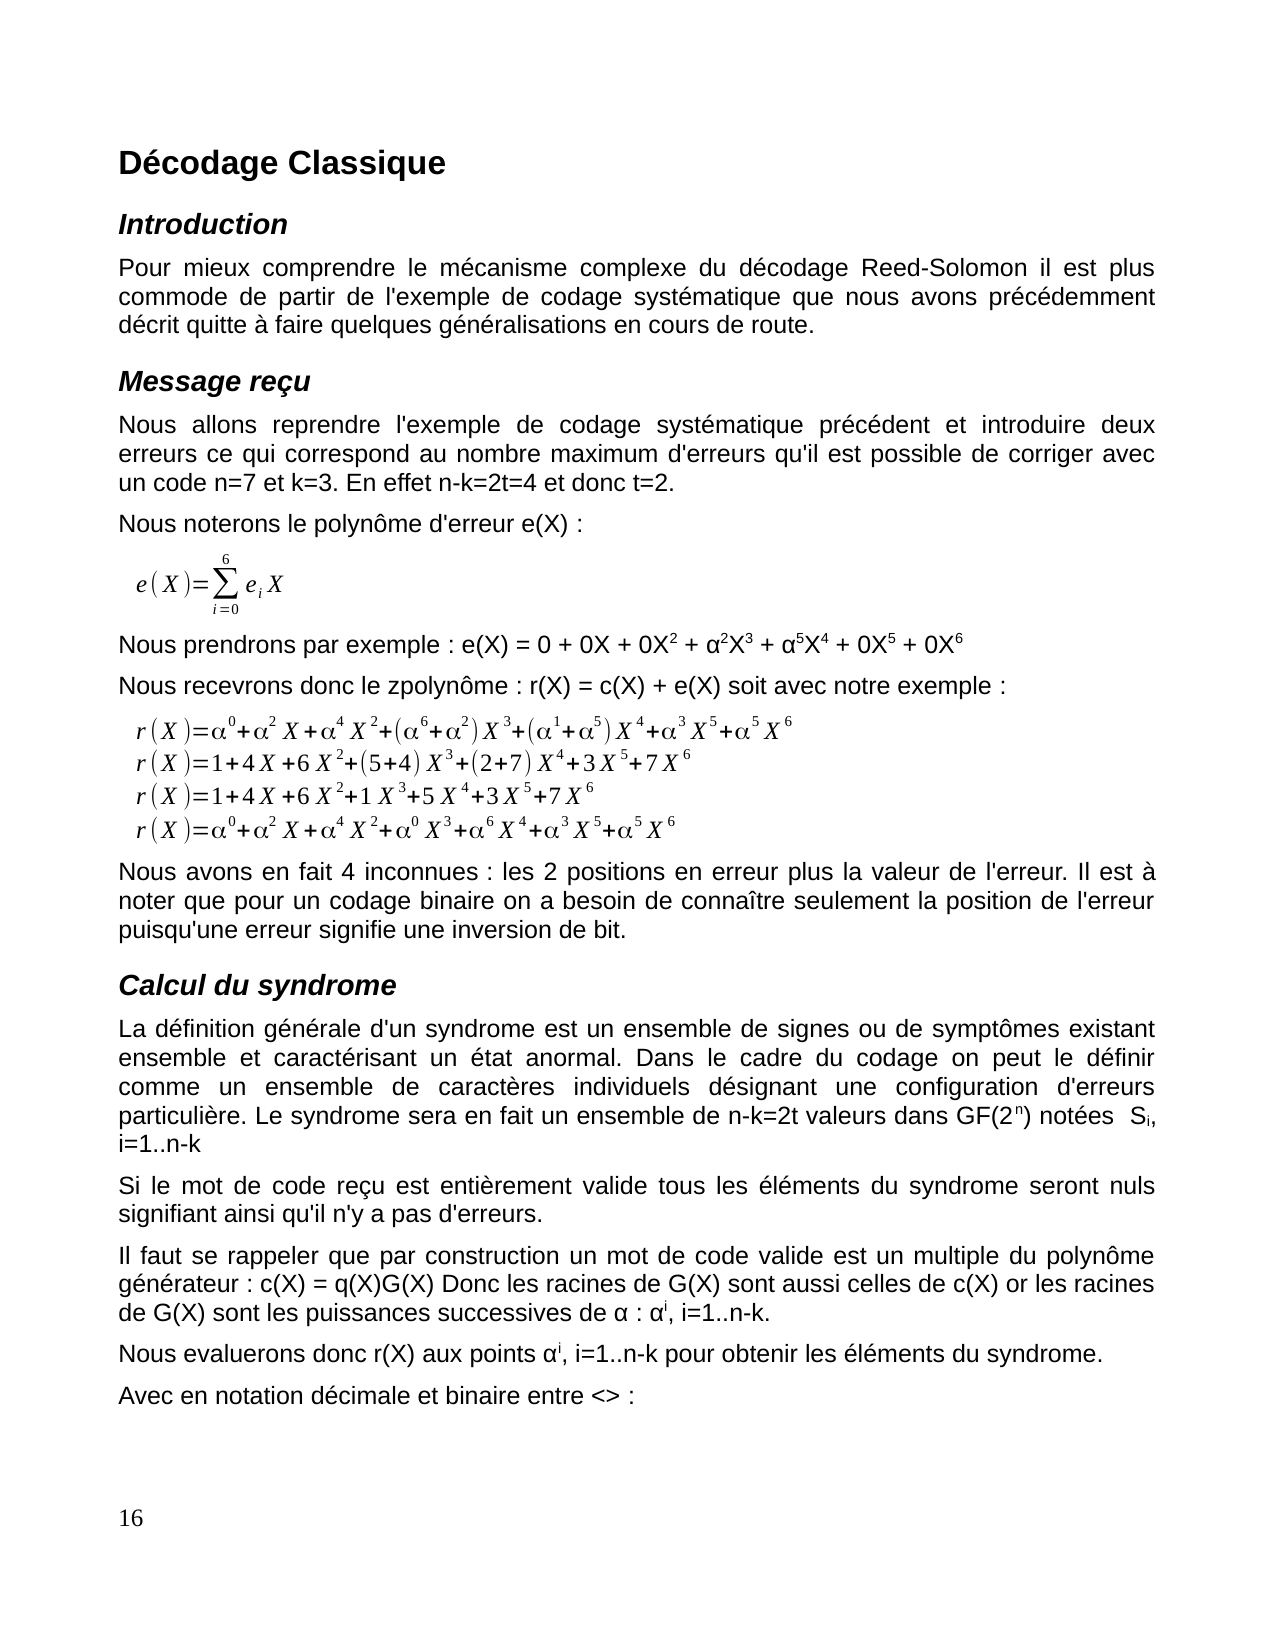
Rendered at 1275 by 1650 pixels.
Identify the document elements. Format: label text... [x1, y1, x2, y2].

text Nous evaluerons donc r(X) aux points αi, i=1..n-k pour obtenir les éléments du syndrome. [118, 1339, 1157, 1368]
text Avec en notation décimale et binaire entre <> : [118, 1381, 1157, 1409]
text Nous recevrons donc le zpolynôme : r(X) = c(X) + e(X) soit avec notre exemple : [118, 671, 1157, 700]
text Nous allons reprendre l'exemple de codage systématique précédent et introduire deux erreurs ce qui correspond au nombre maximum d'erreurs qu'il est possible de corriger avec un code n=7 et k=3. En effet n-k=2t=4 et donc t=2. [118, 410, 1157, 496]
subtitle Message reçu [118, 364, 1157, 398]
text Nous prendrons par exemple : e(X) = 0 + 0X + 0X2 + α2X3 + α5X4 + 0X5 + 0X6 [118, 630, 1157, 659]
text Il faut se rappeler que par construction un mot de code valide est un multiple du polynôme générateur : c(X) = q(X)G(X) Donc les racines de G(X) sont aussi celles de c(X) or les racines de G(X) sont les puissances successives de α : αi, i=1..n-k. [118, 1241, 1157, 1327]
text Nous avons en fait 4 inconnues : les 2 positions en erreur plus la valeur de l'erreur. Il est à noter que pour un codage binaire on a besoin de connaître seulement la position de l'erreur puisqu'une erreur signifie une inversion de bit. [118, 857, 1157, 943]
subtitle Décodage Classique [118, 143, 1157, 182]
text Si le mot de code reçu est entièrement valide tous les éléments du syndrome seront nuls signifiant ainsi qu'il n'y a pas d'erreurs. [118, 1171, 1157, 1228]
subtitle Introduction [118, 207, 1157, 240]
text La définition générale d'un syndrome est un ensemble de signes ou de symptômes existant ensemble et caractérisant un état anormal. Dans le cadre du codage on peut le définir comme un ensemble de caractères individuels désignant une configuration d'erreurs particulière. Le syndrome sera en fait un ensemble de n-k=2t valeurs dans GF(2n) notées Si, i=1..n-k [118, 1014, 1157, 1158]
subtitle Calcul du syndrome [118, 968, 1157, 1002]
text Pour mieux comprendre le mécanisme complexe du décodage Reed-Solomon il est plus commode de partir de l'exemple de codage systématique que nous avons précédemment décrit quitte à faire quelques généralisations en cours de route. [118, 253, 1157, 339]
text Nous noterons le polynôme d'erreur e(X) : [118, 509, 1157, 538]
